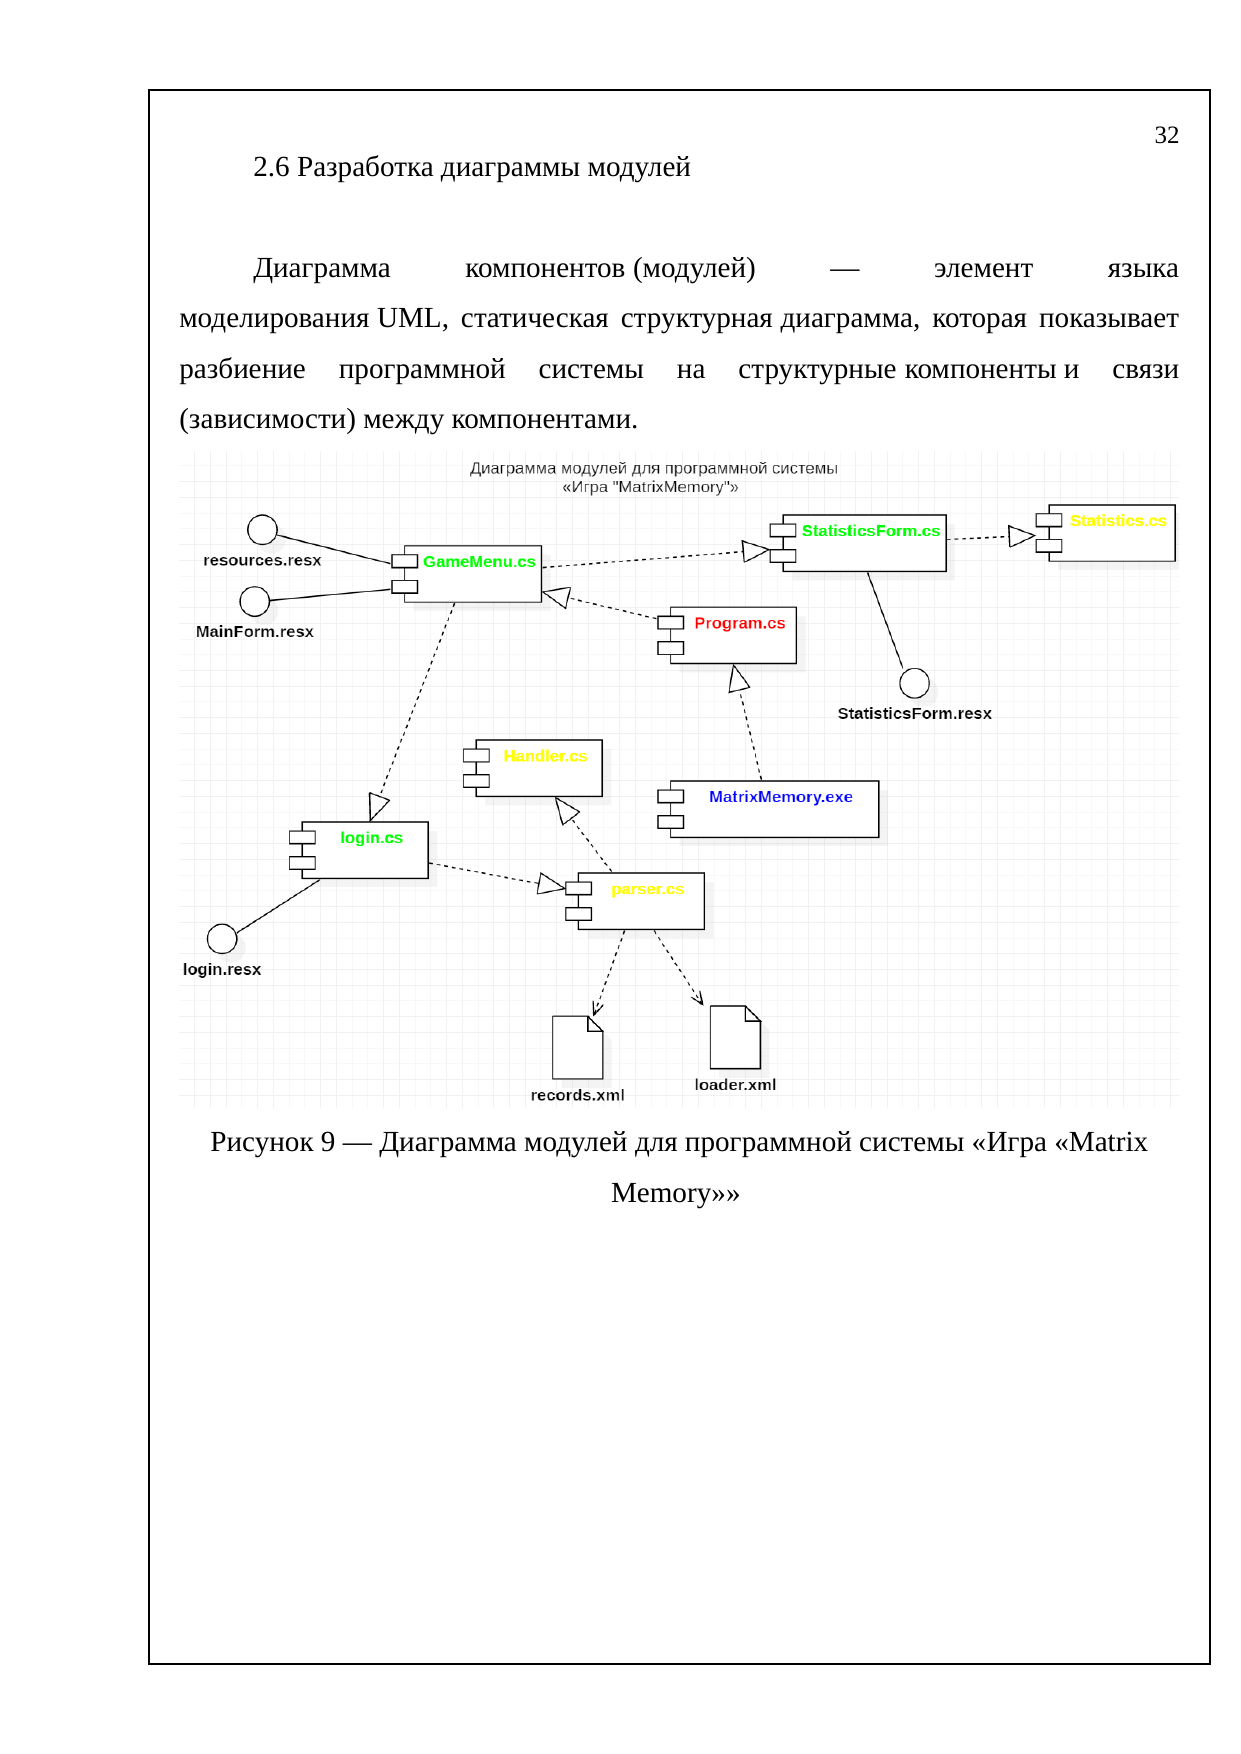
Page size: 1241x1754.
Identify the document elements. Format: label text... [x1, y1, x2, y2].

text Диаграмма компонентов (модулей) — элемент языка моделирования UML, статическая структурная диаграмма, которая показывает разбиение программной системы на структурные компоненты и связи (зависимости) между компонентами. [179, 250, 1179, 435]
picture [179, 451, 1180, 1108]
text 2.6 Разработка диаграммы модулей [179, 149, 1179, 183]
text Рисунок 9 — Диаграмма модулей для программной системы «Игра «Matrix Memory»» [179, 1108, 1179, 1208]
